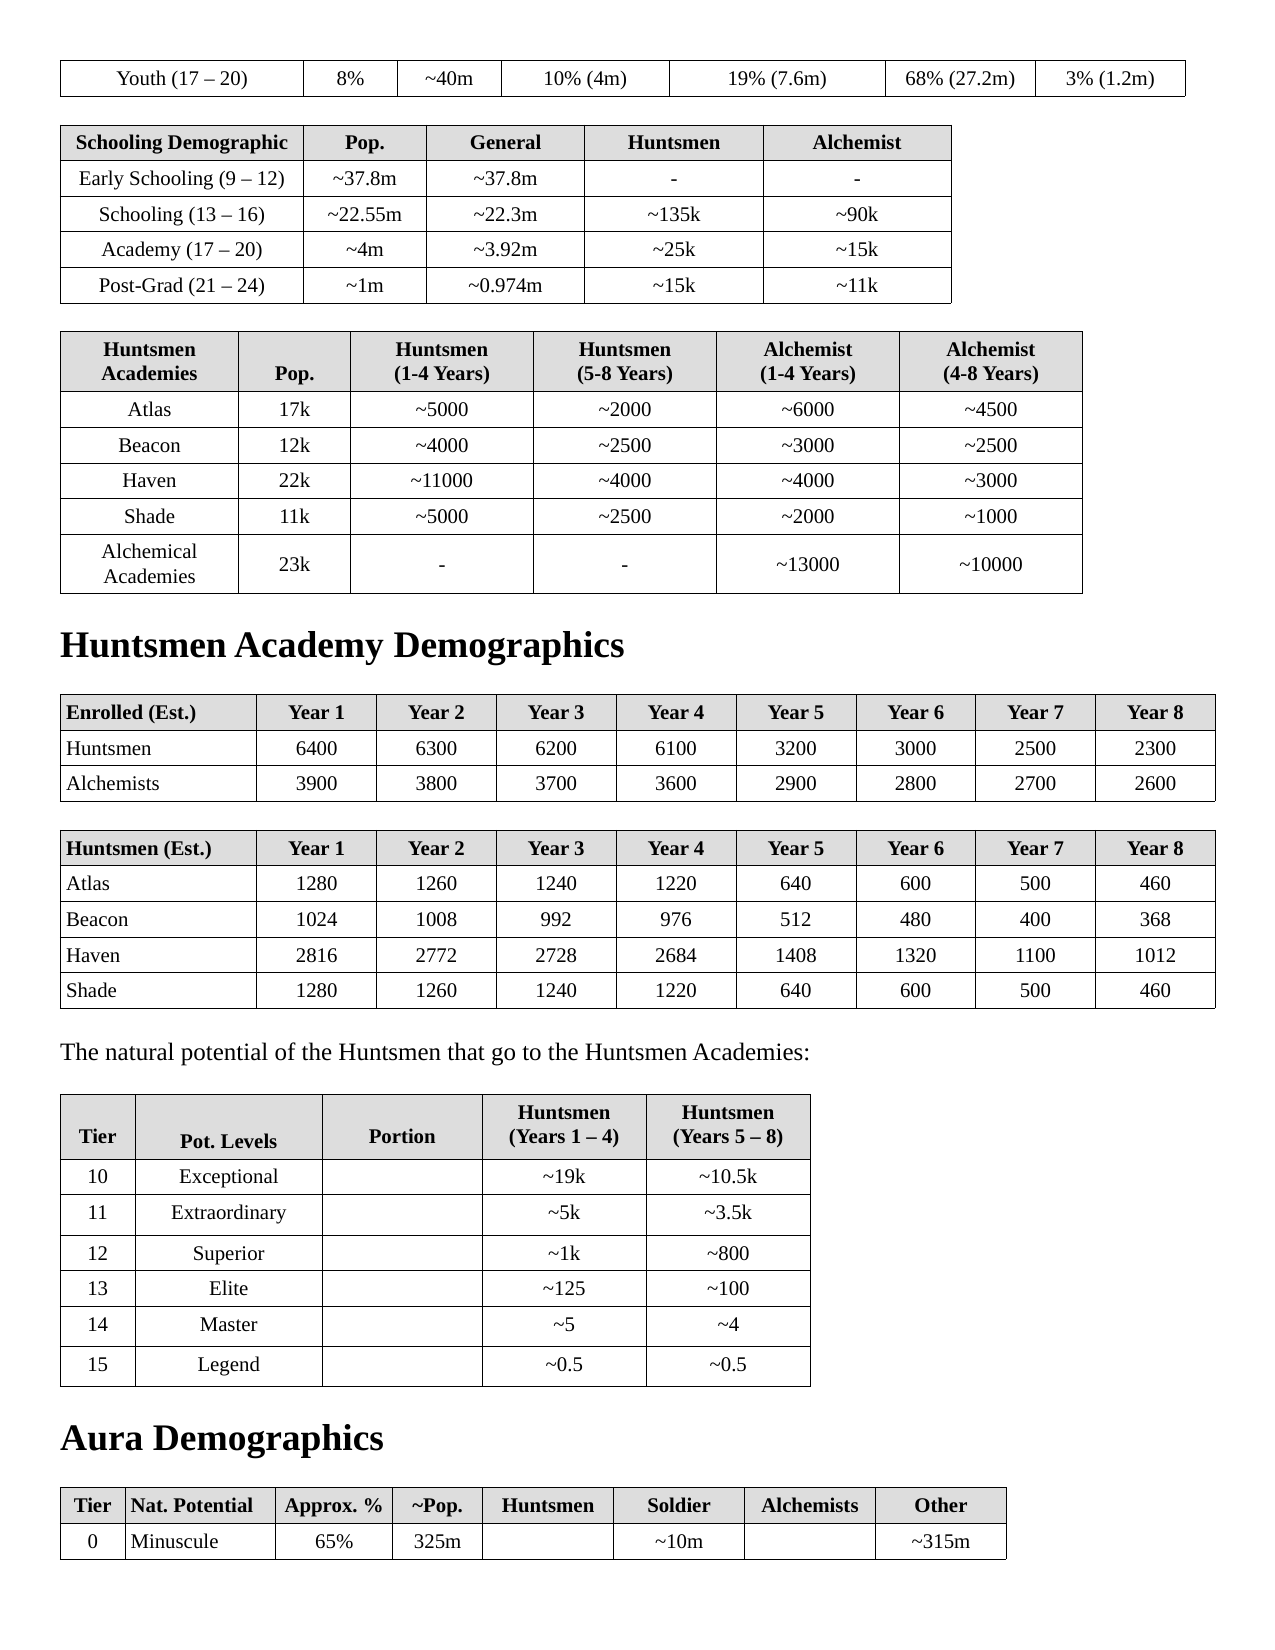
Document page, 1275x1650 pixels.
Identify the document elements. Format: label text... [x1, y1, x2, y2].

table_cell ~11k [764, 268, 951, 303]
table_cell Superior [136, 1236, 322, 1270]
table_cell Alchemical Academies [61, 535, 238, 593]
table_cell ~4 [647, 1307, 810, 1346]
table_cell ~10.5k [647, 1160, 810, 1194]
table_cell 11 [61, 1195, 135, 1234]
table_header Schooling Demographic [61, 126, 303, 160]
table_header Year 6 [857, 831, 975, 865]
table_cell Alchemists [61, 766, 256, 801]
table_cell 1260 [377, 866, 496, 901]
table_cell 2500 [976, 731, 1095, 765]
table_cell 19% (7.6m) [670, 61, 885, 96]
table_header Year 4 [617, 695, 736, 730]
table_header Tier [61, 1095, 135, 1159]
table_cell 1024 [257, 902, 376, 937]
table_cell ~37.8m [427, 161, 584, 196]
table_cell 3200 [737, 731, 856, 765]
table_cell 368 [1096, 902, 1215, 937]
table_header Year 7 [976, 831, 1095, 865]
table_cell Legend [136, 1347, 322, 1386]
table_cell 1408 [737, 938, 856, 972]
table_cell Post-Grad (21 – 24) [61, 268, 303, 303]
table_cell 2800 [857, 766, 975, 801]
table_cell ~0.5 [647, 1347, 810, 1386]
table_cell 1240 [497, 973, 616, 1008]
table_cell Beacon [61, 902, 256, 937]
table_header Enrolled (Est.) [61, 695, 256, 730]
table_header Nat. Potential [126, 1488, 275, 1523]
table_cell 1240 [497, 866, 616, 901]
table_cell 992 [497, 902, 616, 937]
table_header Year 2 [377, 831, 496, 865]
table_cell ~0.974m [427, 268, 584, 303]
table_cell ~315m [876, 1524, 1006, 1558]
table_header Year 3 [497, 831, 616, 865]
table_header Approx. % [276, 1488, 392, 1523]
table_cell 22k [239, 464, 350, 498]
table_header Alchemists [745, 1488, 875, 1523]
table_cell ~90k [764, 197, 951, 231]
table_cell 1220 [617, 866, 736, 901]
table_cell ~22.55m [304, 197, 426, 231]
table_cell 2728 [497, 938, 616, 972]
table_cell 1320 [857, 938, 975, 972]
table_cell ~2000 [534, 392, 716, 427]
table_header Year 2 [377, 695, 496, 730]
table_cell 3000 [857, 731, 975, 765]
table_header Huntsmen [585, 126, 763, 160]
table_cell ~10000 [900, 535, 1082, 593]
table_cell ~11000 [351, 464, 533, 498]
table_cell Master [136, 1307, 322, 1346]
table_cell Shade [61, 973, 256, 1008]
table_cell 10% (4m) [502, 61, 669, 96]
table_header Huntsmen Academies [61, 332, 238, 391]
table_cell ~100 [647, 1271, 810, 1306]
table_cell 500 [976, 866, 1095, 901]
table_cell ~3000 [900, 464, 1082, 498]
table_header Huntsmen (Years 5 – 8) [647, 1095, 810, 1159]
table_cell 23k [239, 535, 350, 593]
table_header Year 8 [1096, 695, 1215, 730]
table_cell 2684 [617, 938, 736, 972]
table_cell 1280 [257, 866, 376, 901]
table_header Huntsmen (Years 1 – 4) [483, 1095, 646, 1159]
table_header Huntsmen (Est.) [61, 831, 256, 865]
table_cell ~19k [483, 1160, 646, 1194]
table_cell Schooling (13 – 16) [61, 197, 303, 231]
table_cell Academy (17 – 20) [61, 232, 303, 267]
table_header Pop. [239, 332, 350, 391]
table_cell 6100 [617, 731, 736, 765]
table_cell ~5000 [351, 392, 533, 427]
table_cell 68% (27.2m) [886, 61, 1035, 96]
table_cell ~0.5 [483, 1347, 646, 1386]
table_cell 8% [304, 61, 397, 96]
table_header Year 1 [257, 695, 376, 730]
table_cell 600 [857, 973, 975, 1008]
table_cell 480 [857, 902, 975, 937]
table_cell Exceptional [136, 1160, 322, 1194]
table_cell 1220 [617, 973, 736, 1008]
text The natural potential of the Huntsmen that go to the Huntsmen Academies: [60, 1037, 1215, 1066]
table_header Portion [323, 1095, 482, 1159]
table_cell 11k [239, 499, 350, 534]
table_cell 6200 [497, 731, 616, 765]
table_header Year 4 [617, 831, 736, 865]
table_cell ~25k [585, 232, 763, 267]
table_header Huntsmen [483, 1488, 613, 1523]
table_cell ~2500 [534, 428, 716, 462]
table_cell ~40m [398, 61, 501, 96]
table_cell ~37.8m [304, 161, 426, 196]
table_cell 460 [1096, 866, 1215, 901]
table_header Soldier [614, 1488, 744, 1523]
table_cell 6300 [377, 731, 496, 765]
table_cell 1012 [1096, 938, 1215, 972]
table_header Year 6 [857, 695, 975, 730]
table_cell ~1000 [900, 499, 1082, 534]
table_cell Atlas [61, 866, 256, 901]
table_cell [323, 1160, 482, 1194]
table_cell 3800 [377, 766, 496, 801]
table_cell ~10m [614, 1524, 744, 1558]
table_cell ~15k [764, 232, 951, 267]
table_header ~Pop. [393, 1488, 482, 1523]
table_header Year 7 [976, 695, 1095, 730]
table_cell ~2500 [534, 499, 716, 534]
subtitle Huntsmen Academy Demographics [60, 622, 1215, 665]
table_cell 1260 [377, 973, 496, 1008]
table_cell 600 [857, 866, 975, 901]
table_cell 2900 [737, 766, 856, 801]
table_cell ~5000 [351, 499, 533, 534]
table_header Other [876, 1488, 1006, 1523]
table_cell - [534, 535, 716, 593]
table_cell 15 [61, 1347, 135, 1386]
table_cell 1100 [976, 938, 1095, 972]
table_cell [323, 1347, 482, 1386]
subtitle Aura Demographics [60, 1415, 1215, 1458]
table_cell Atlas [61, 392, 238, 427]
table_header Tier [61, 1488, 125, 1523]
table_cell ~2500 [900, 428, 1082, 462]
table_cell 1280 [257, 973, 376, 1008]
table_cell 13 [61, 1271, 135, 1306]
table_cell 512 [737, 902, 856, 937]
table_header Alchemist [764, 126, 951, 160]
table_header Huntsmen (5-8 Years) [534, 332, 716, 391]
table_cell 2600 [1096, 766, 1215, 801]
table_cell - [585, 161, 763, 196]
table_cell ~4m [304, 232, 426, 267]
table_cell ~3.5k [647, 1195, 810, 1234]
table_cell Beacon [61, 428, 238, 462]
table_cell 325m [393, 1524, 482, 1558]
table_header Pot. Levels [136, 1095, 322, 1159]
table_header Year 1 [257, 831, 376, 865]
table_header General [427, 126, 584, 160]
table_cell 2816 [257, 938, 376, 972]
table_cell ~15k [585, 268, 763, 303]
table_cell ~6000 [717, 392, 899, 427]
table_cell 460 [1096, 973, 1215, 1008]
table_cell 0 [61, 1524, 125, 1558]
table_cell ~13000 [717, 535, 899, 593]
table_cell ~4000 [351, 428, 533, 462]
table_header Year 8 [1096, 831, 1215, 865]
table_cell 10 [61, 1160, 135, 1194]
table_cell 640 [737, 973, 856, 1008]
table_cell 400 [976, 902, 1095, 937]
table_cell Shade [61, 499, 238, 534]
table_header Alchemist (1-4 Years) [717, 332, 899, 391]
table_cell 12 [61, 1236, 135, 1270]
table_cell Haven [61, 464, 238, 498]
table_cell ~3000 [717, 428, 899, 462]
table_cell [323, 1307, 482, 1346]
table_cell 3600 [617, 766, 736, 801]
table_cell 14 [61, 1307, 135, 1346]
table_cell [745, 1524, 875, 1558]
table_cell 65% [276, 1524, 392, 1558]
table_cell [323, 1271, 482, 1306]
table_cell 2772 [377, 938, 496, 972]
table_header Year 5 [737, 695, 856, 730]
table_cell 640 [737, 866, 856, 901]
table_cell 2700 [976, 766, 1095, 801]
table_header Year 3 [497, 695, 616, 730]
table_cell 3900 [257, 766, 376, 801]
table_cell - [764, 161, 951, 196]
table_cell Minuscule [126, 1524, 275, 1558]
table_cell 17k [239, 392, 350, 427]
table_cell Youth (17 – 20) [61, 61, 303, 96]
table_cell Haven [61, 938, 256, 972]
table_cell ~5 [483, 1307, 646, 1346]
table_header Pop. [304, 126, 426, 160]
table_cell [323, 1195, 482, 1234]
table_cell ~1m [304, 268, 426, 303]
table_header Year 5 [737, 831, 856, 865]
table_cell 500 [976, 973, 1095, 1008]
table_cell 12k [239, 428, 350, 462]
table_cell - [351, 535, 533, 593]
table_cell ~4000 [717, 464, 899, 498]
table_cell 6400 [257, 731, 376, 765]
table_cell Early Schooling (9 – 12) [61, 161, 303, 196]
table_header Huntsmen (1-4 Years) [351, 332, 533, 391]
table_cell ~1k [483, 1236, 646, 1270]
table_cell ~3.92m [427, 232, 584, 267]
table_cell Elite [136, 1271, 322, 1306]
table_cell [323, 1236, 482, 1270]
table_cell 3% (1.2m) [1036, 61, 1185, 96]
table_cell Extraordinary [136, 1195, 322, 1234]
table_cell ~800 [647, 1236, 810, 1270]
table_cell Huntsmen [61, 731, 256, 765]
table_cell 3700 [497, 766, 616, 801]
table_cell ~4500 [900, 392, 1082, 427]
table_cell ~22.3m [427, 197, 584, 231]
table_cell 1008 [377, 902, 496, 937]
table_header Alchemist (4-8 Years) [900, 332, 1082, 391]
table_cell 2300 [1096, 731, 1215, 765]
table_cell ~135k [585, 197, 763, 231]
table_cell ~4000 [534, 464, 716, 498]
table_cell 976 [617, 902, 736, 937]
table_cell ~125 [483, 1271, 646, 1306]
table_cell ~2000 [717, 499, 899, 534]
table_cell [483, 1524, 613, 1558]
table_cell ~5k [483, 1195, 646, 1234]
